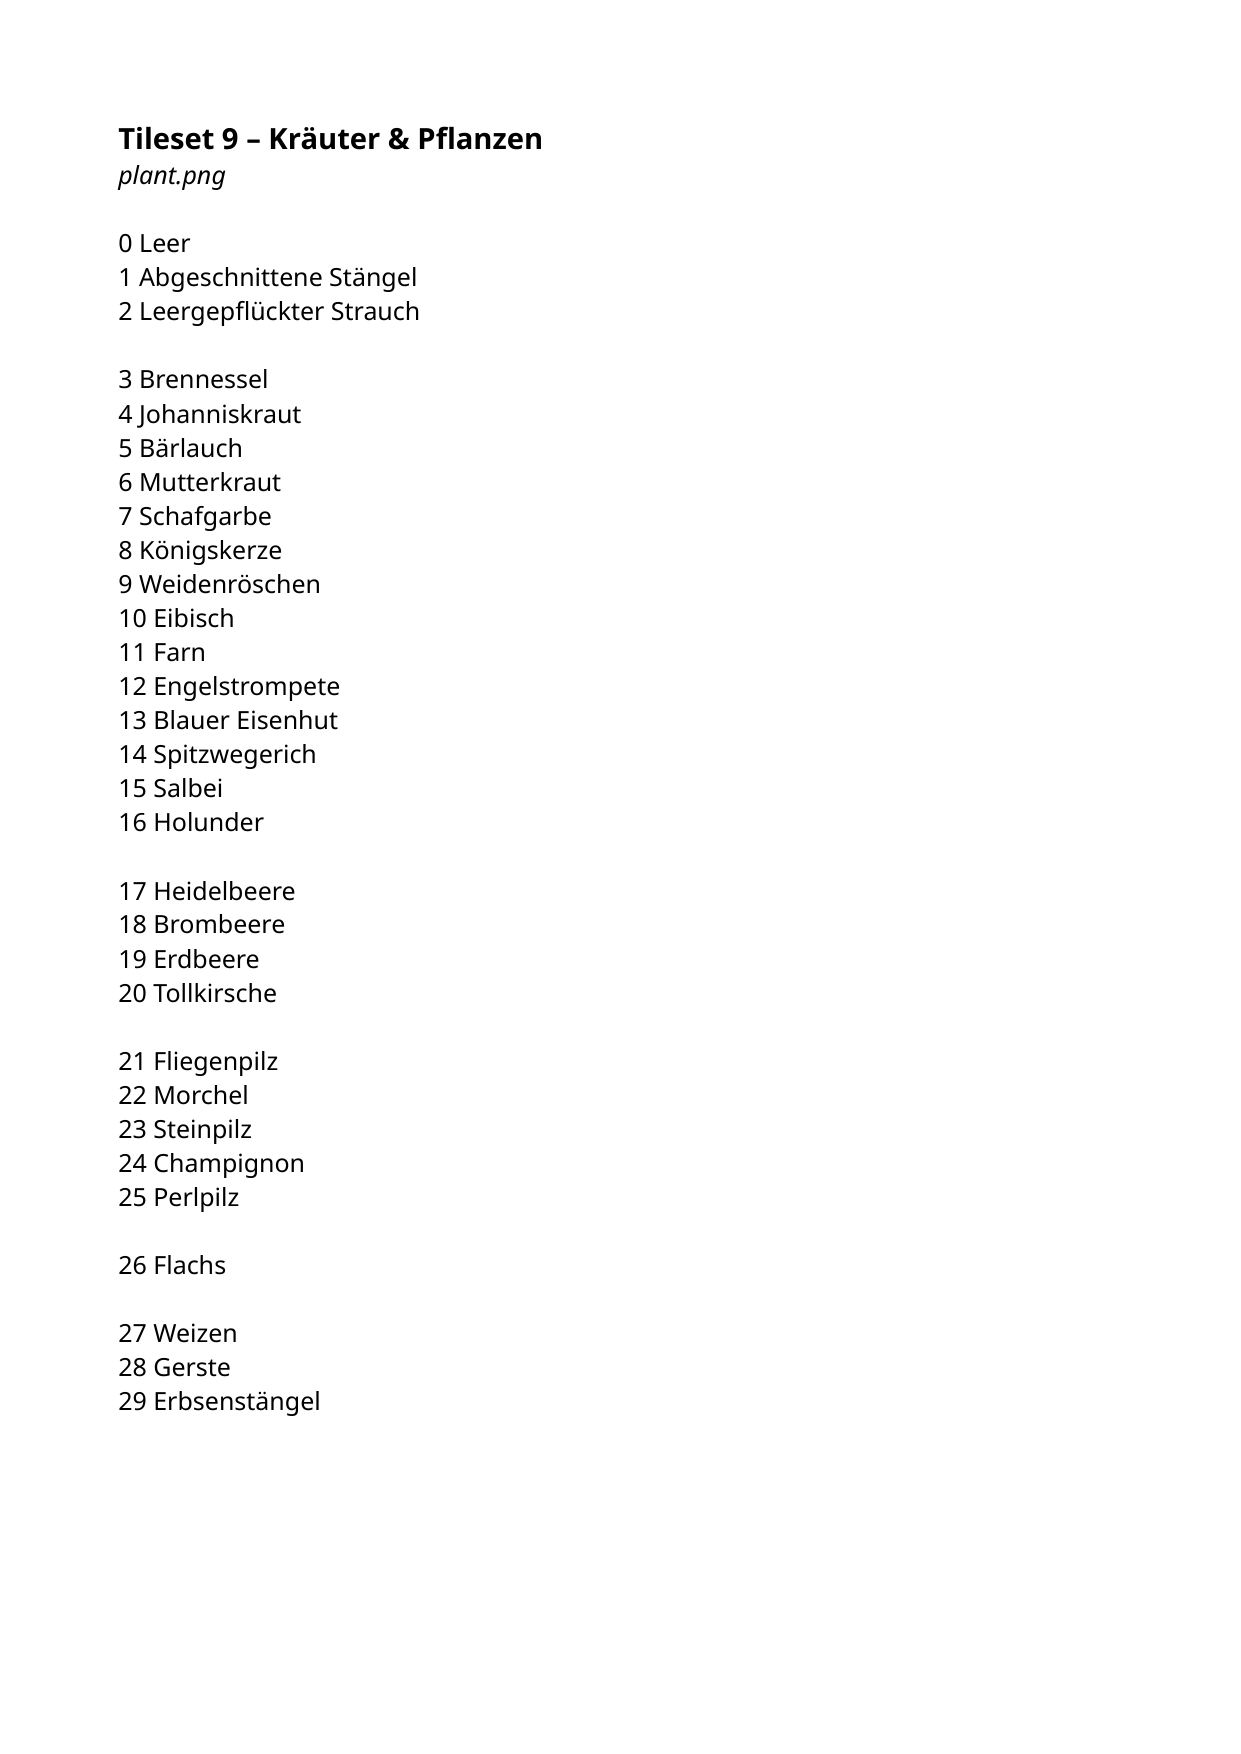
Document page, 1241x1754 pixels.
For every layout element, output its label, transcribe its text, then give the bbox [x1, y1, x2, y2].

text 3 Brennessel [118, 362, 1122, 396]
text 22 Morchel [118, 1077, 1122, 1112]
text 0 Leer [118, 226, 1122, 260]
text 17 Heidelbeere [118, 873, 1122, 907]
text 9 Weidenröschen [118, 567, 1122, 601]
text 10 Eibisch [118, 601, 1122, 635]
text 21 Fliegenpilz [118, 1043, 1122, 1077]
text 29 Erbsenstängel [118, 1384, 1122, 1418]
text 12 Engelstrompete [118, 669, 1122, 703]
text Tileset 9 – Kräuter & Pflanzen [118, 118, 1122, 158]
text 11 Farn [118, 635, 1122, 669]
text 1 Abgeschnittene Stängel [118, 260, 1122, 294]
text 26 Flachs [118, 1248, 1122, 1282]
text 6 Mutterkraut [118, 464, 1122, 498]
text 14 Spitzwegerich [118, 737, 1122, 771]
text 13 Blauer Eisenhut [118, 703, 1122, 737]
text 4 Johanniskraut [118, 396, 1122, 430]
text 15 Salbei [118, 771, 1122, 805]
text 7 Schafgarbe [118, 498, 1122, 532]
text 5 Bärlauch [118, 430, 1122, 464]
text 27 Weizen [118, 1316, 1122, 1350]
text plant.png [118, 158, 1122, 192]
text 16 Holunder [118, 805, 1122, 839]
text 8 Königskerze [118, 532, 1122, 567]
text 28 Gerste [118, 1350, 1122, 1384]
text 2 Leergepflückter Strauch [118, 294, 1122, 328]
text 20 Tollkirsche [118, 975, 1122, 1009]
text 23 Steinpilz [118, 1112, 1122, 1146]
text 24 Champignon [118, 1146, 1122, 1180]
text 25 Perlpilz [118, 1180, 1122, 1214]
text 19 Erdbeere [118, 941, 1122, 975]
text 18 Brombeere [118, 907, 1122, 941]
